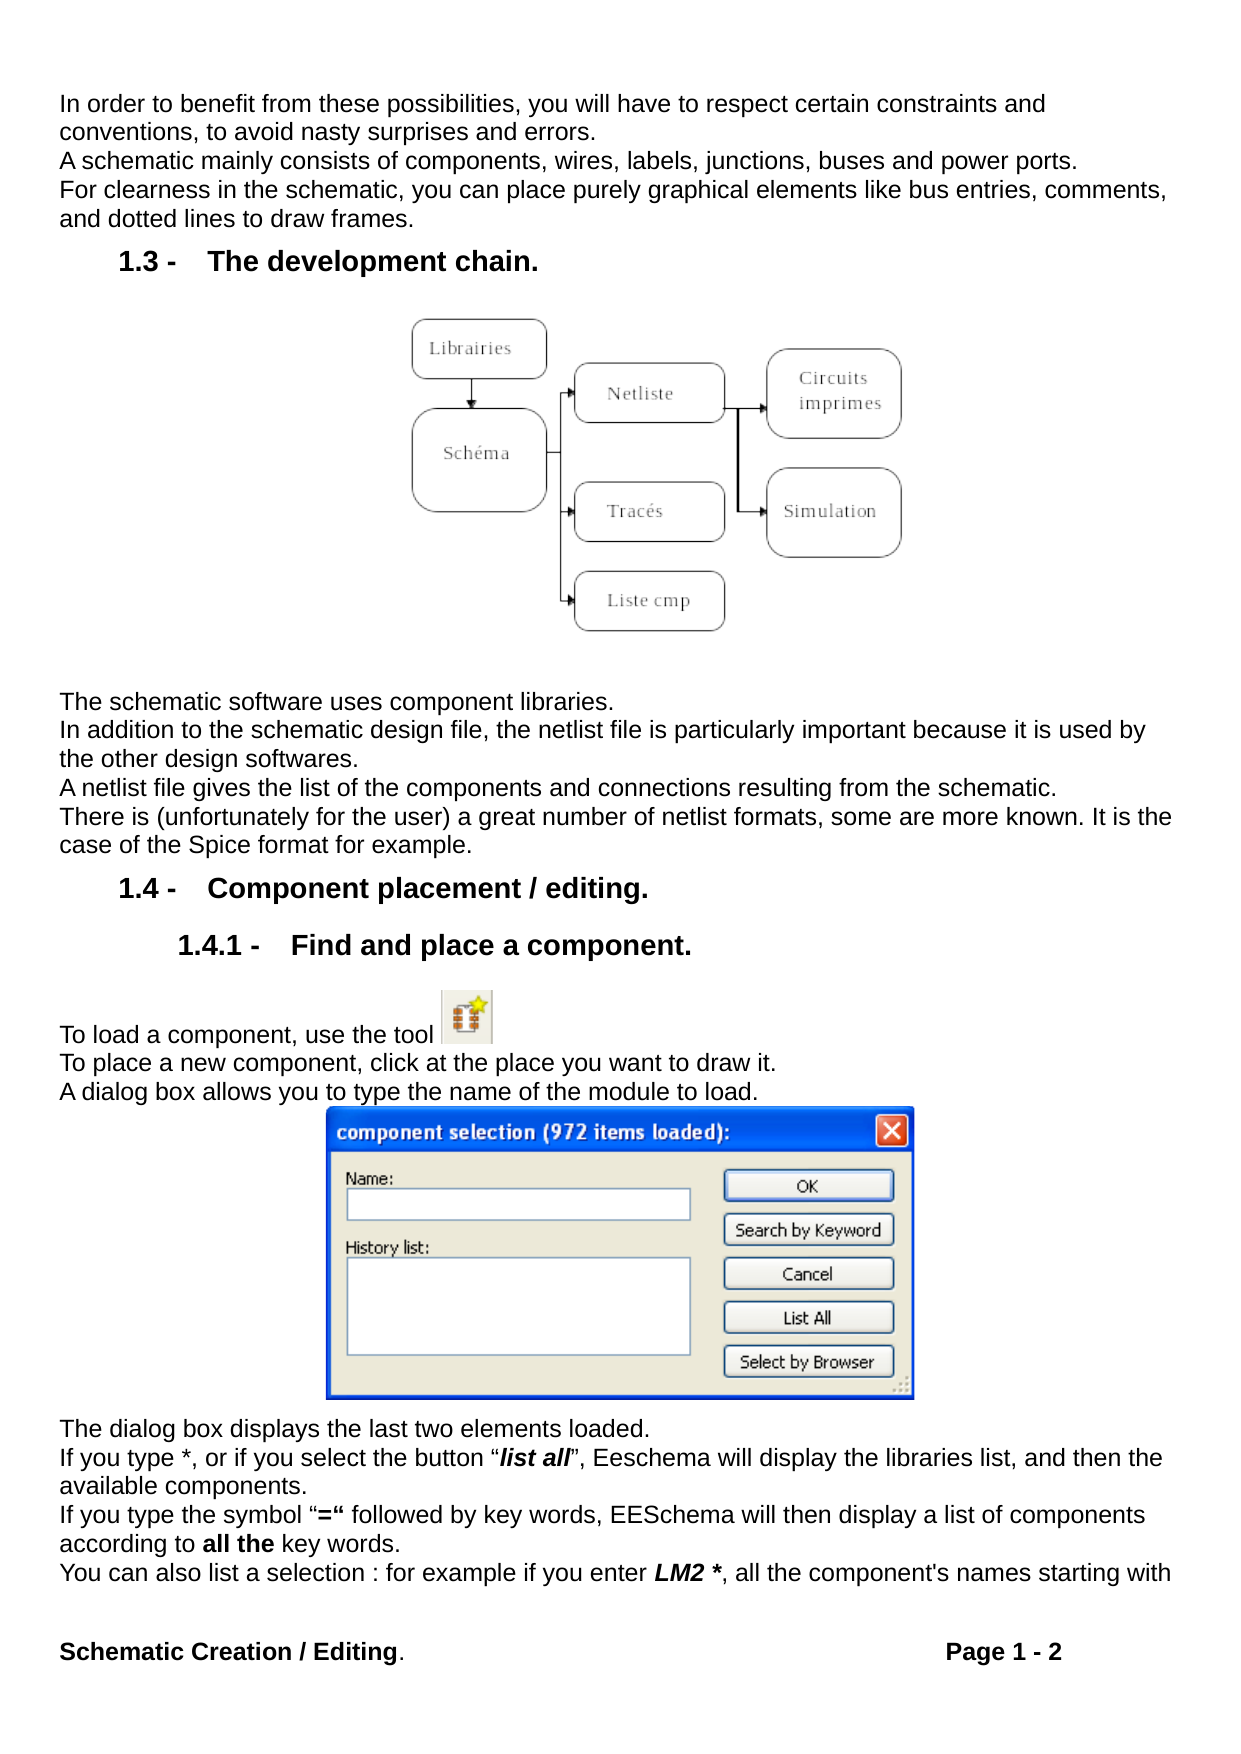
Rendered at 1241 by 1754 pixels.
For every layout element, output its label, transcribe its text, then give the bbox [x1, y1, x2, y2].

subtitle The development chain. [118, 244, 1181, 278]
text You can also list a selection : for example if you enter LM2 *, all the component's names starting with [59, 1558, 1181, 1586]
text A schematic mainly consists of components, wires, labels, junctions, buses and power ports. [59, 146, 1181, 175]
text The schematic software uses component libraries. [59, 687, 1181, 715]
subtitle Find and place a component. [177, 928, 1181, 961]
text To load a component, use the tool [59, 990, 1181, 1048]
text If you type the symbol “=“ followed by key words, EESchema will then display a list of components according to all the key words. [59, 1500, 1181, 1558]
text There is (unfortunately for the user) a great number of netlist formats, some are more known. It is the case of the Spice format for example. [59, 802, 1181, 859]
text If you type *, or if you select the button “list all”, Eeschema will display the libraries list, and then the available components. [59, 1443, 1181, 1500]
picture [441, 990, 493, 1044]
subtitle Component placement / editing. [118, 871, 1181, 904]
text In addition to the schematic design file, the netlist file is particularly important because it is used by the other design softwares. [59, 715, 1181, 773]
text To place a new component, click at the place you want to draw it. [59, 1048, 1181, 1077]
text For clearness in the schematic, you can place purely graphical elements like bus entries, comments, and dotted lines to draw frames. [59, 175, 1181, 232]
text A dialog box allows you to type the name of the module to load. [59, 1077, 1181, 1106]
text In order to benefit from these possibilities, you will have to respect certain constraints and conventions, to avoid nasty surprises and errors. [59, 88, 1181, 146]
text A netlist file gives the list of the components and connections resulting from the schematic. [59, 773, 1181, 802]
picture [325, 1106, 915, 1400]
text The dialog box displays the last two elements loaded. [59, 1414, 1181, 1443]
